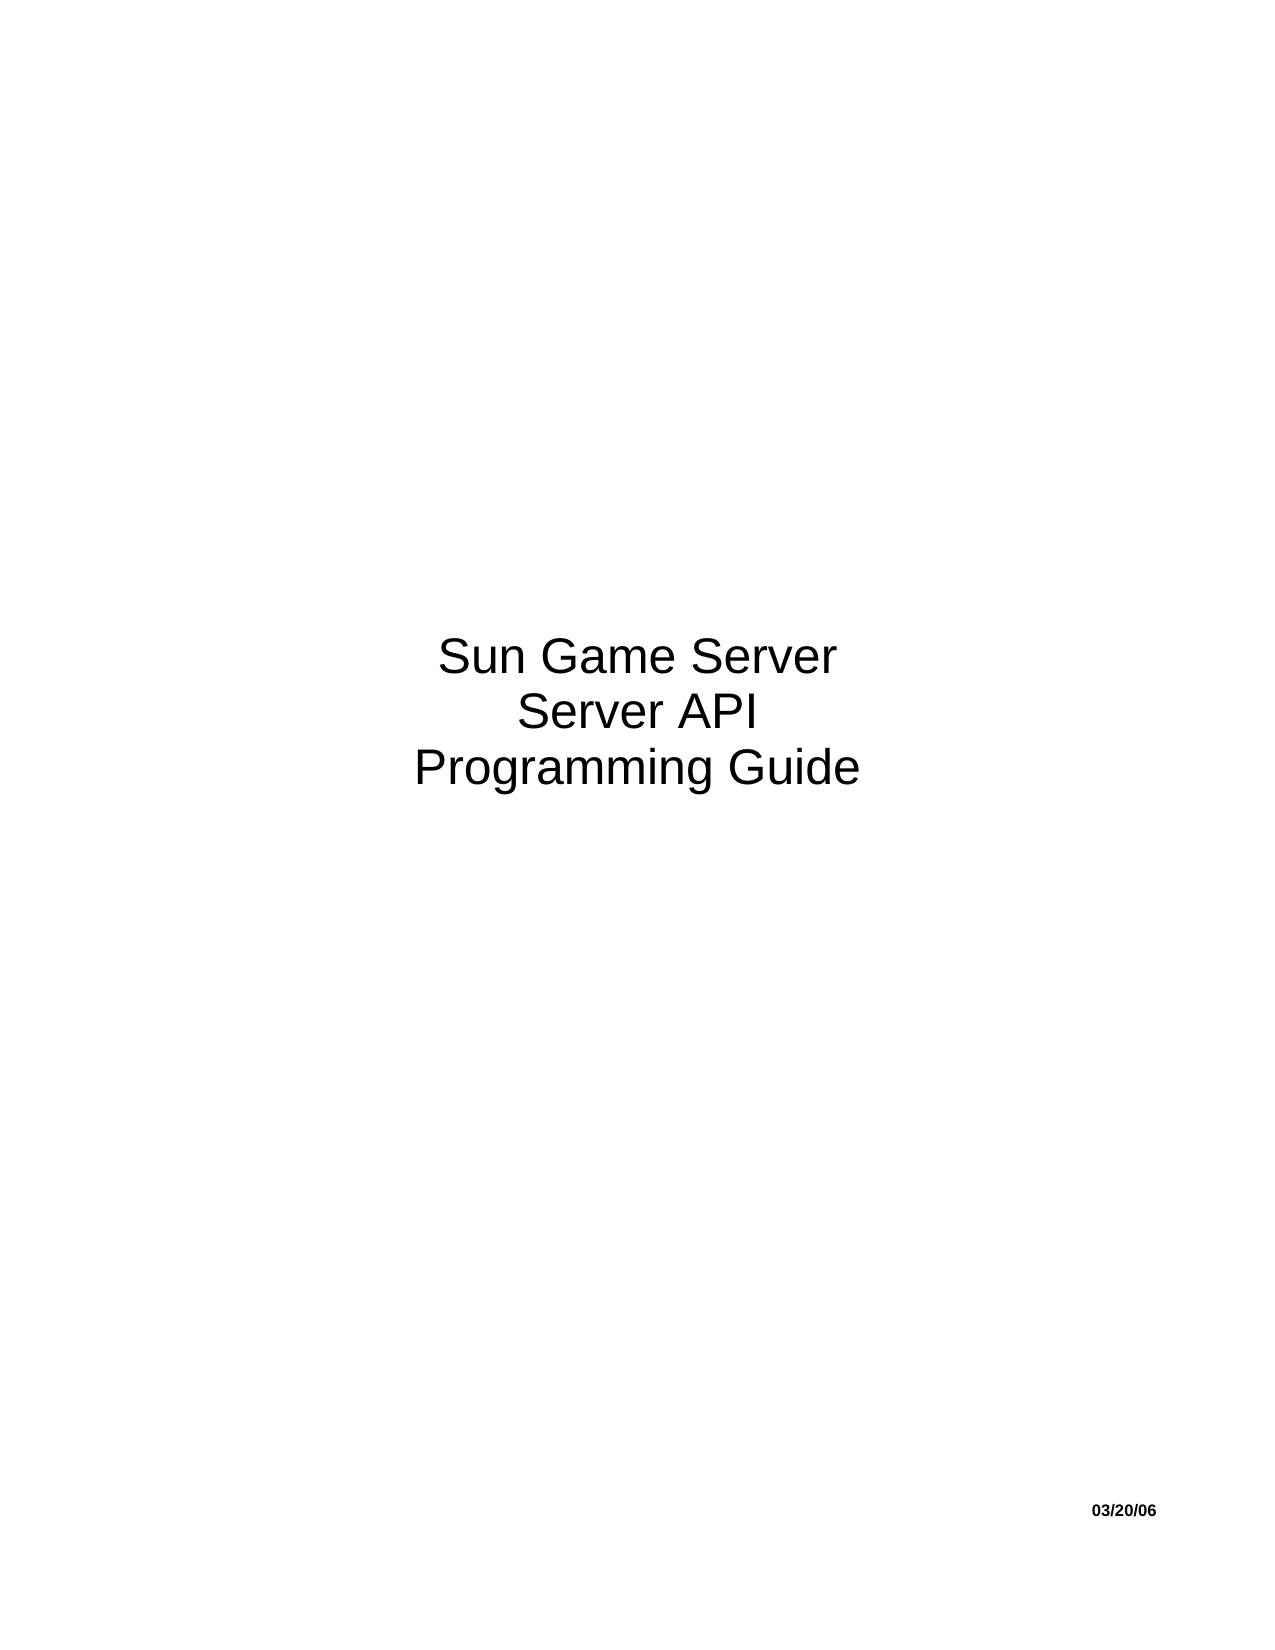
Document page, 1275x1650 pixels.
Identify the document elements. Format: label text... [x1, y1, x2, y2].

text Server API [118, 684, 1156, 739]
text Programming Guide [118, 739, 1156, 795]
text Sun Game Server [118, 628, 1156, 684]
